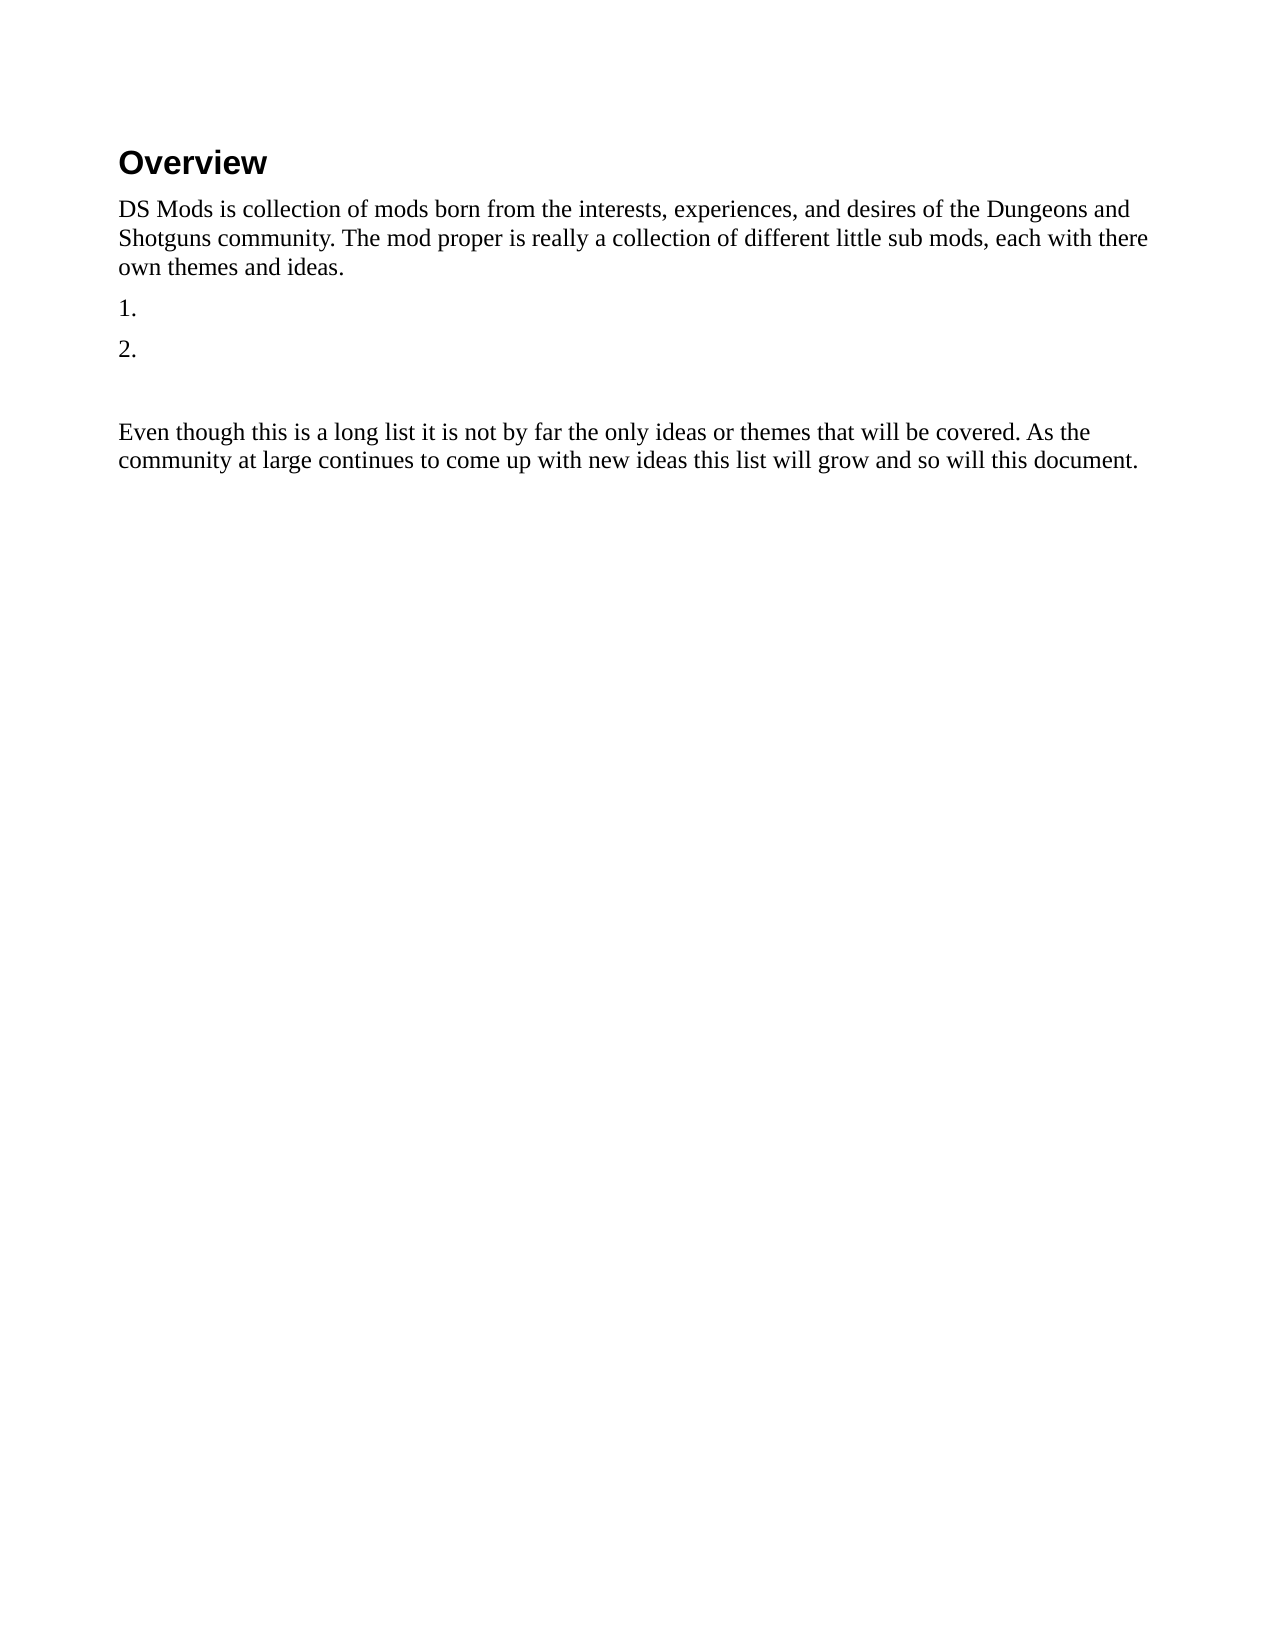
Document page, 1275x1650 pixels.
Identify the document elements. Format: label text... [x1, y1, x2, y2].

subtitle Overview [118, 143, 1157, 182]
text DS Mods is collection of mods born from the interests, experiences, and desires of the Dungeons and Shotguns community. The mod proper is really a collection of different little sub mods, each with there own themes and ideas. [118, 194, 1157, 281]
text 2. [118, 334, 1157, 363]
text 1. [118, 293, 1157, 322]
text Even though this is a long list it is not by far the only ideas or themes that will be covered. As the community at large continues to come up with new ideas this list will grow and so will this document. [118, 417, 1157, 474]
